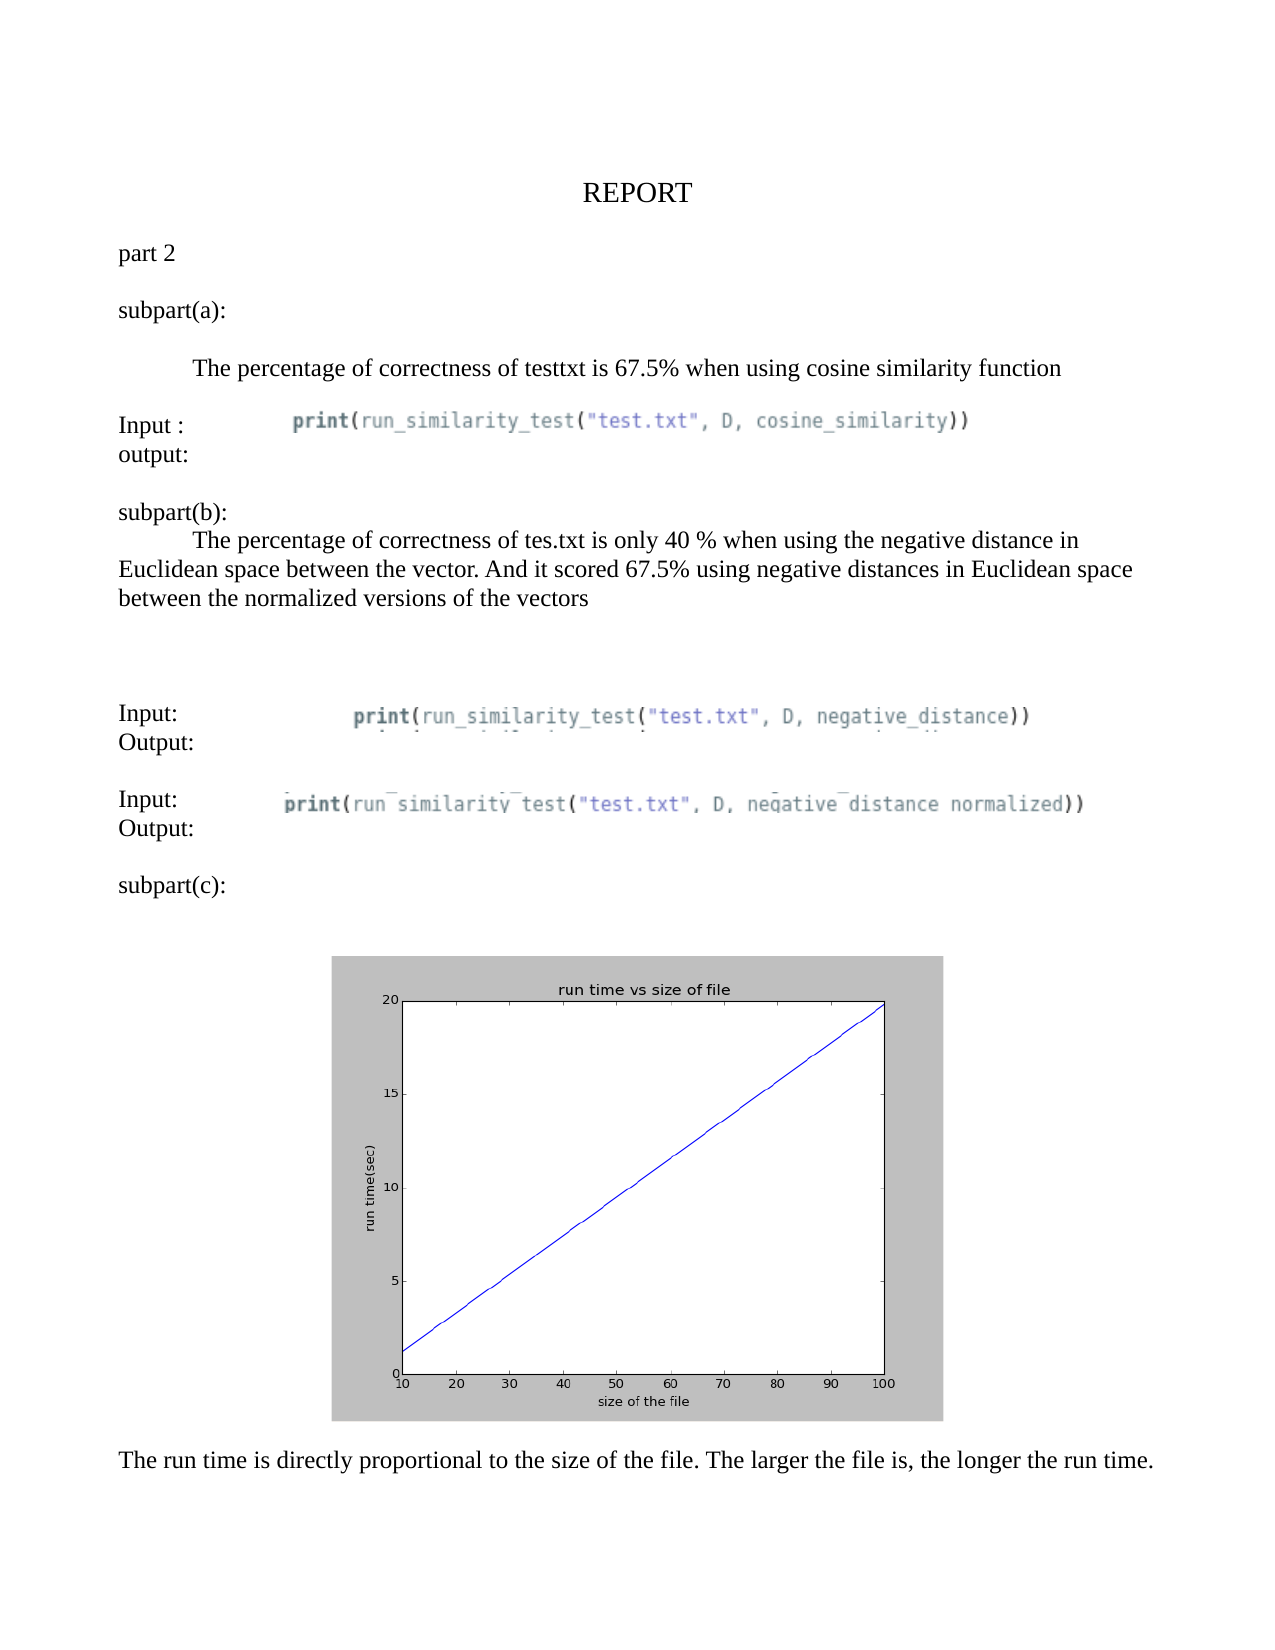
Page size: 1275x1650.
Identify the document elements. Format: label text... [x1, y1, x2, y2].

picture [331, 956, 944, 1422]
text The percentage of correctness of tes.txt is only 40 % when using the negative distance in Euclidean space between the vector. And it scored 67.5% using negative distances in Euclidean space between the normalized versions of the vectors [118, 525, 1157, 612]
text subpart(a): [118, 295, 1157, 324]
text Output: [118, 727, 1157, 755]
text Input: [118, 784, 1157, 813]
picture [326, 707, 1052, 732]
text REPORT [118, 176, 1157, 209]
text output: [118, 439, 1157, 468]
text Output: [118, 813, 1157, 842]
text subpart(b): [118, 497, 1157, 525]
text Input : [118, 410, 1157, 439]
text part 2 [118, 238, 1157, 267]
text subpart(c): [118, 870, 1157, 899]
text The run time is directly proportional to the size of the file. The larger the file is, the longer the run time. [118, 1445, 1157, 1474]
picture [273, 410, 1002, 433]
picture [260, 792, 1084, 813]
text Input: [118, 698, 1157, 727]
text The percentage of correctness of testtxt is 67.5% when using cosine similarity function [118, 353, 1157, 382]
